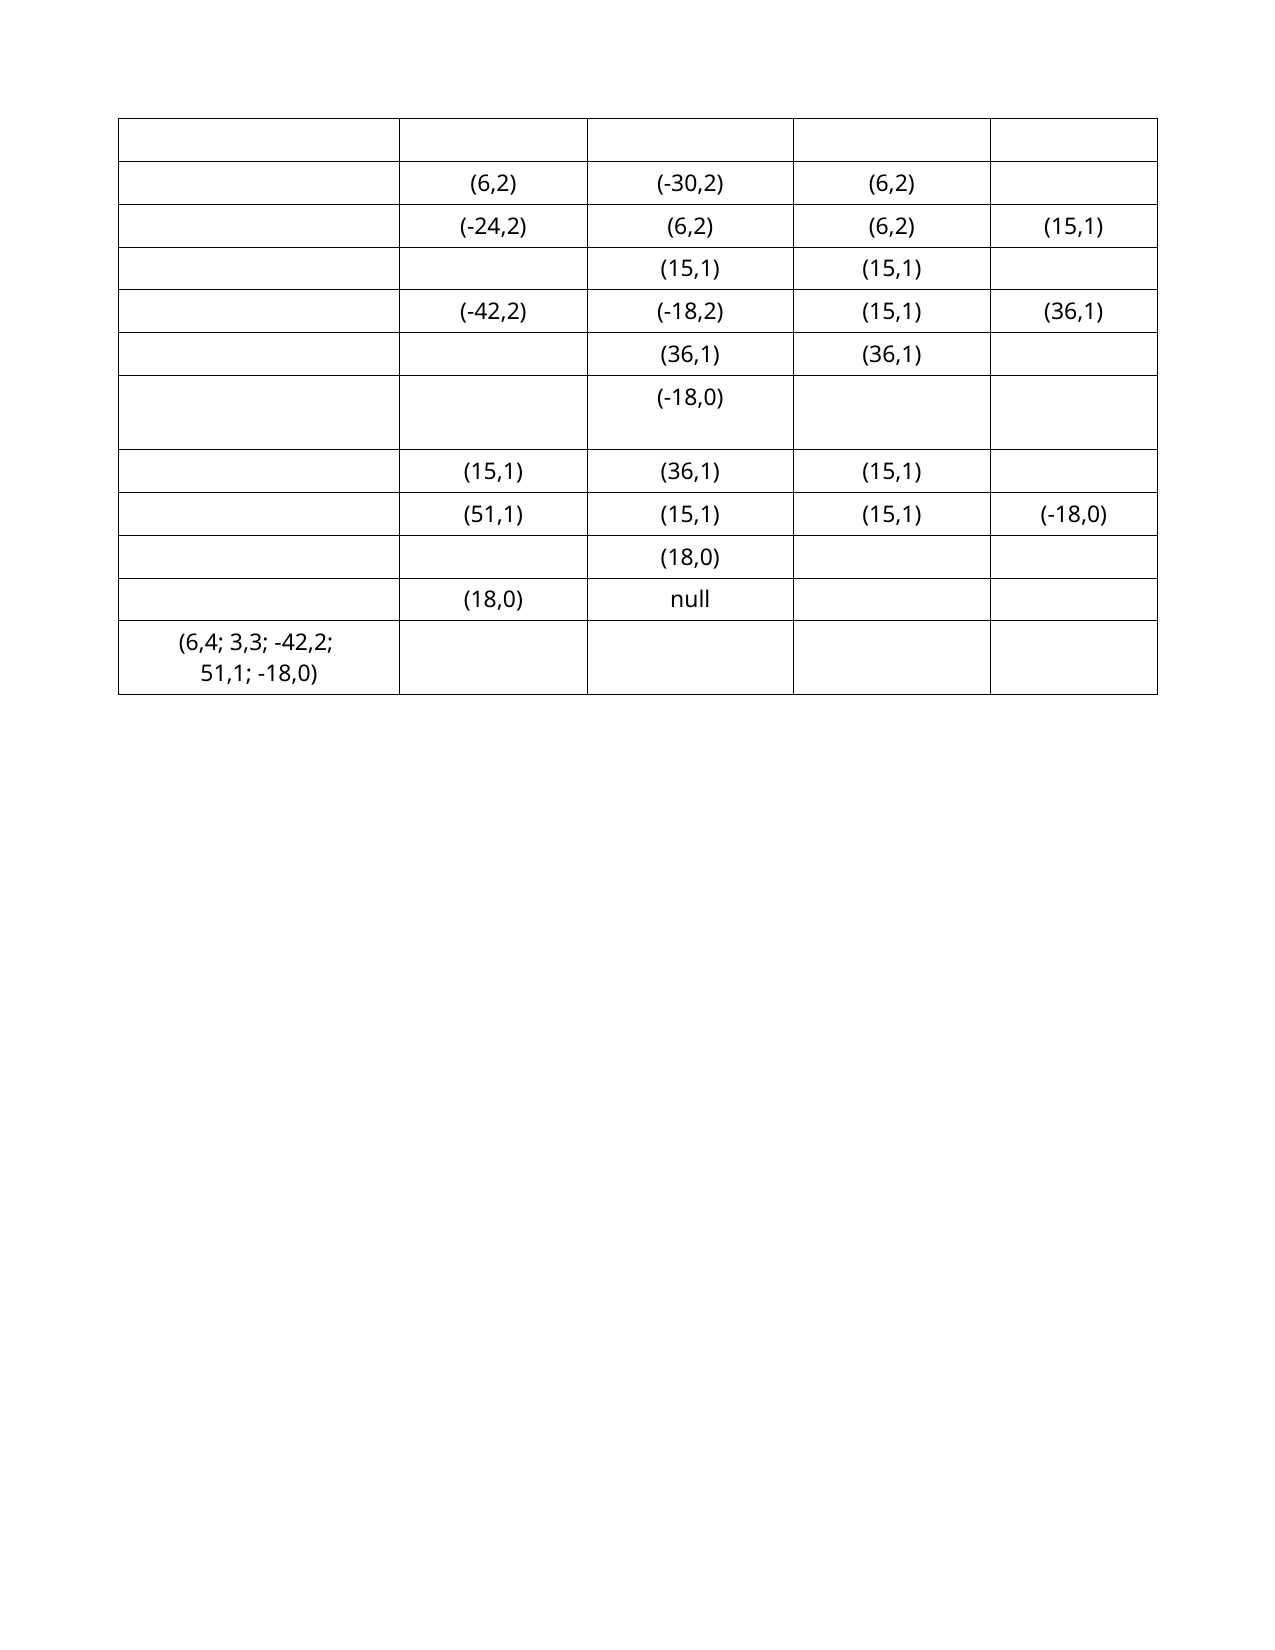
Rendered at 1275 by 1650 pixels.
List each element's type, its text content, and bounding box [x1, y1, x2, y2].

table_cell (-30,2) [588, 162, 793, 204]
table_cell [119, 376, 399, 449]
table_cell [119, 450, 399, 492]
table_cell [794, 579, 990, 620]
table_cell (15,1) [794, 248, 990, 289]
table_cell [991, 621, 1157, 694]
table_cell (51,1) [400, 493, 587, 535]
table_cell [400, 119, 587, 161]
table_cell [119, 536, 399, 577]
table_cell [400, 376, 587, 449]
table_cell (15,1) [794, 290, 990, 332]
table_cell [119, 333, 399, 375]
table_cell [119, 205, 399, 247]
table_cell [991, 450, 1157, 492]
table_cell (-18,0) [588, 376, 793, 449]
table_cell (-42,2) [400, 290, 587, 332]
table_cell [991, 579, 1157, 620]
table_cell [588, 621, 793, 694]
table_cell [794, 376, 990, 449]
table_cell [794, 621, 990, 694]
table_cell [119, 119, 399, 161]
table_cell [991, 248, 1157, 289]
table_cell (-18,0) [991, 493, 1157, 535]
table_cell (18,0) [588, 536, 793, 577]
table_cell (6,2) [794, 162, 990, 204]
table_cell [400, 536, 587, 577]
table_cell (15,1) [588, 493, 793, 535]
table_cell (15,1) [588, 248, 793, 289]
table_cell (-24,2) [400, 205, 587, 247]
table_cell (15,1) [794, 493, 990, 535]
table_cell (15,1) [400, 450, 587, 492]
table_cell (6,2) [588, 205, 793, 247]
table_cell (15,1) [991, 205, 1157, 247]
table_cell (18,0) [400, 579, 587, 620]
table_cell [119, 248, 399, 289]
table_cell [991, 536, 1157, 577]
table_cell [119, 290, 399, 332]
table_cell [991, 333, 1157, 375]
table_cell [588, 119, 793, 161]
table_cell (6,4; 3,3; -42,2; 51,1; -18,0) [119, 621, 399, 694]
table_cell (36,1) [991, 290, 1157, 332]
table_cell [400, 621, 587, 694]
table_cell (36,1) [794, 333, 990, 375]
table_cell [794, 536, 990, 577]
table_cell [794, 119, 990, 161]
table_cell (15,1) [794, 450, 990, 492]
table_cell (36,1) [588, 333, 793, 375]
table_cell [991, 376, 1157, 449]
table_cell [119, 162, 399, 204]
table_cell [119, 493, 399, 535]
table_cell null [588, 579, 793, 620]
table_cell [400, 248, 587, 289]
table_cell (36,1) [588, 450, 793, 492]
table_cell (-18,2) [588, 290, 793, 332]
table_cell [991, 162, 1157, 204]
table_cell (6,2) [400, 162, 587, 204]
table_cell [119, 579, 399, 620]
table_cell (6,2) [794, 205, 990, 247]
table_cell [991, 119, 1157, 161]
table_cell [400, 333, 587, 375]
